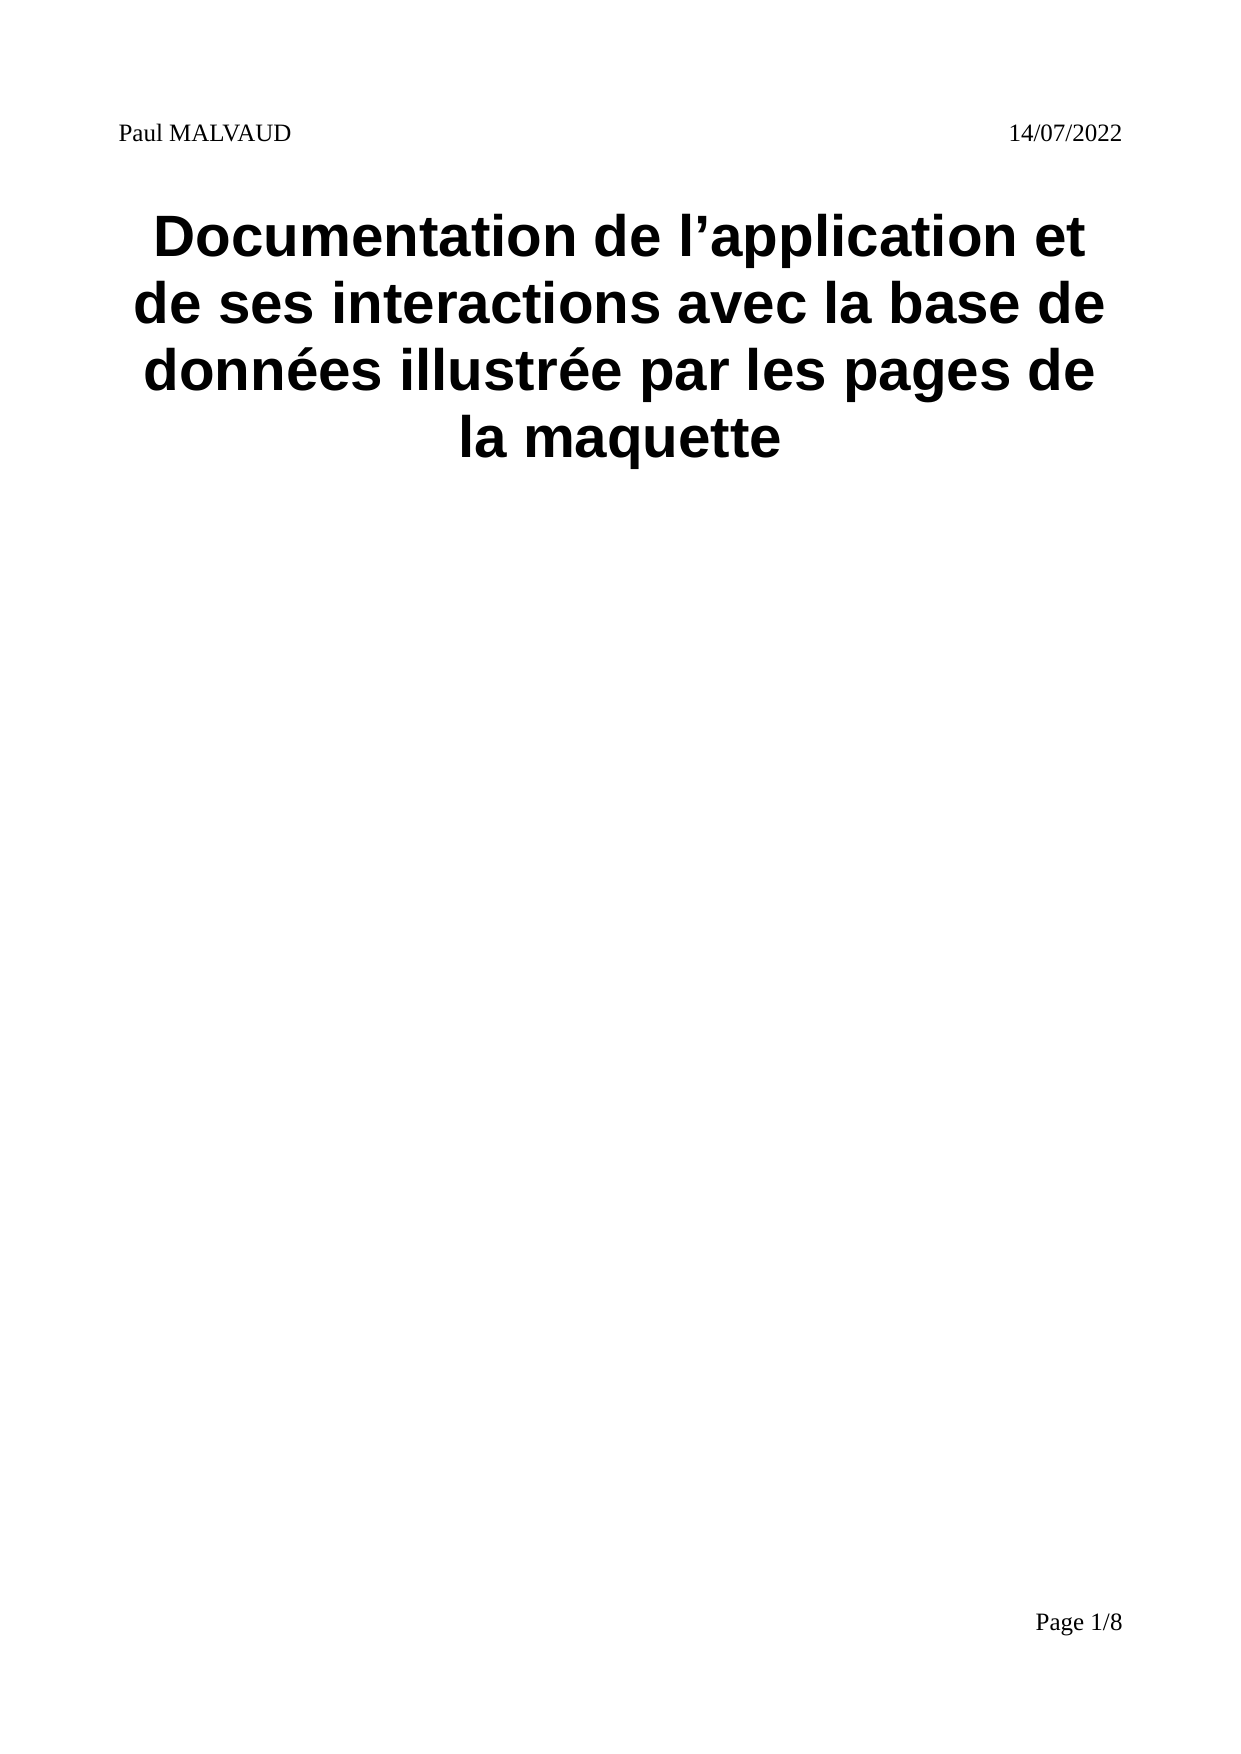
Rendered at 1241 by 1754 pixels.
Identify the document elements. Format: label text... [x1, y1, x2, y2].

title Documentation de l’application et de ses interactions avec la base de données illustrée par les pages de la maquette [118, 201, 1122, 470]
